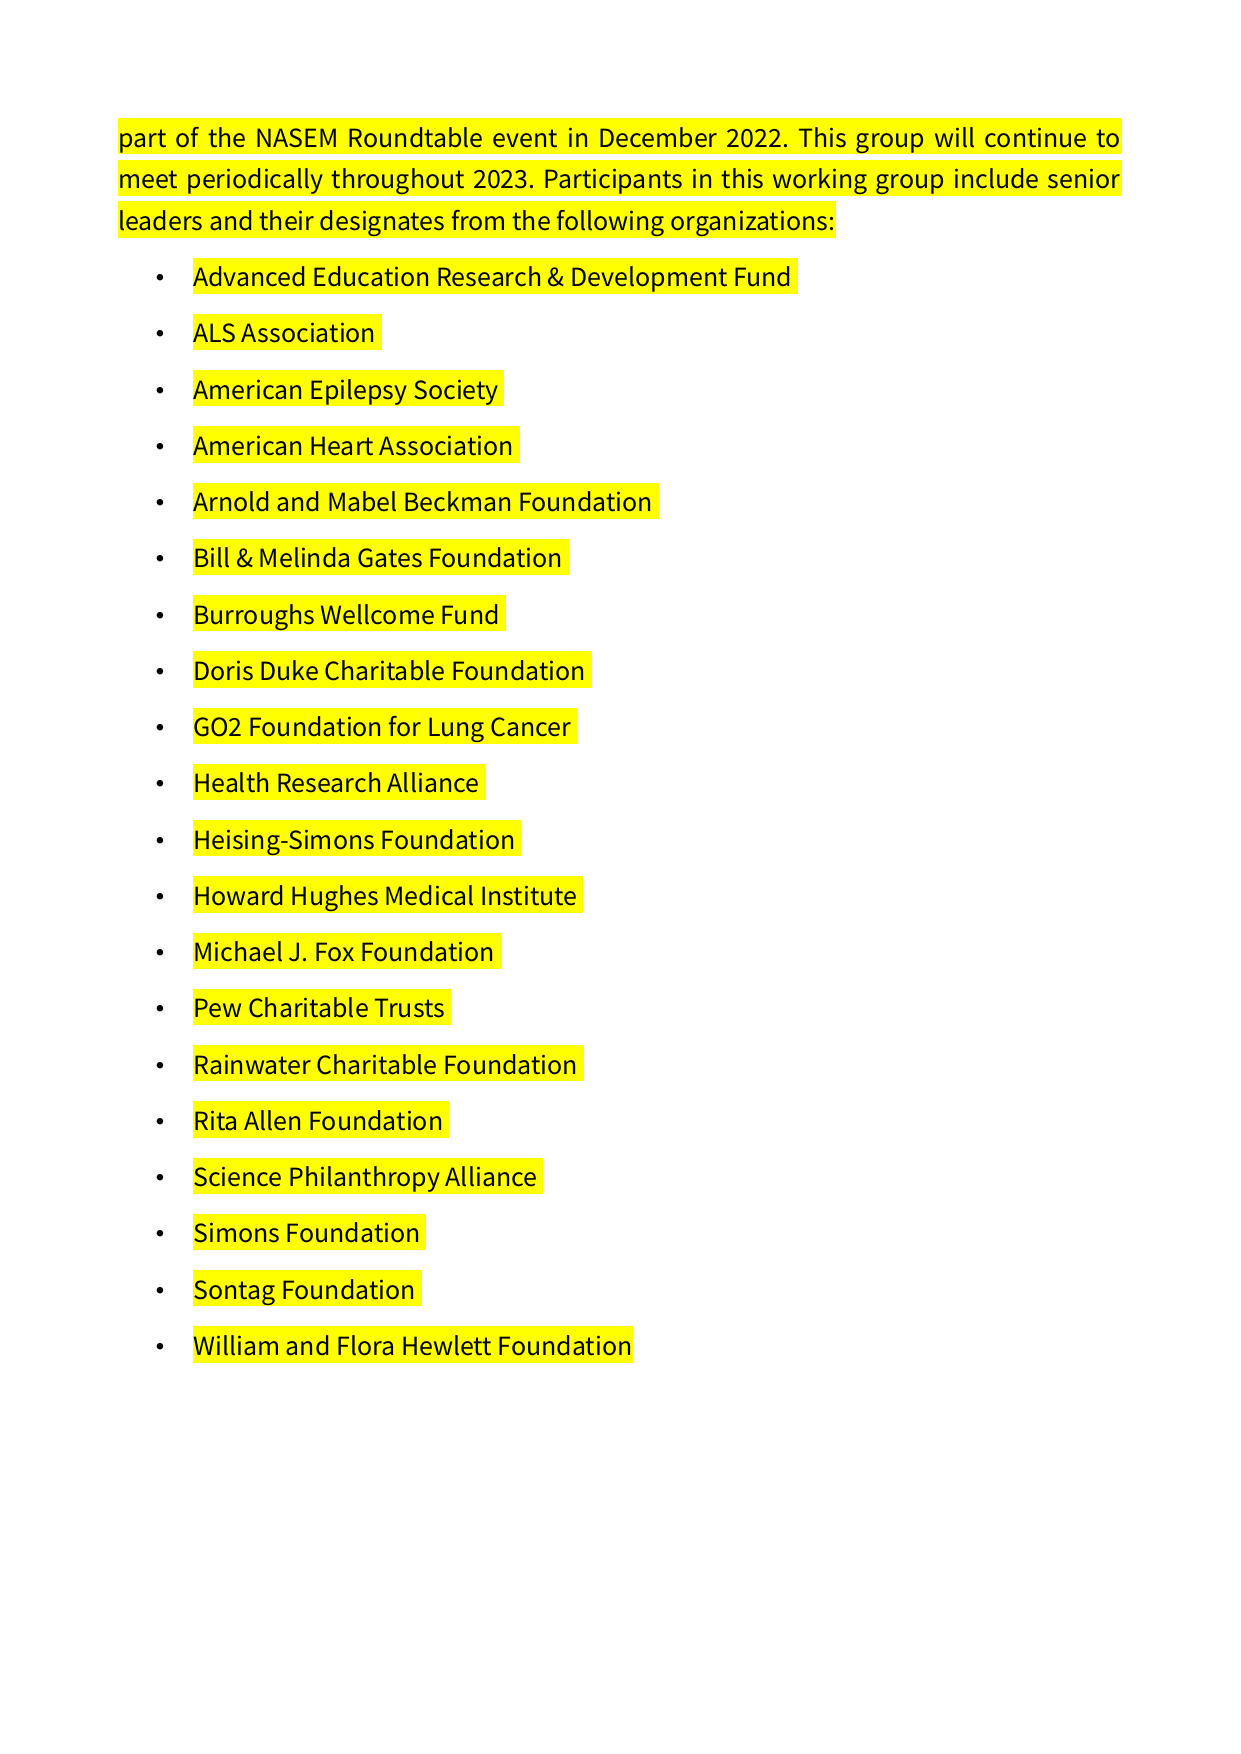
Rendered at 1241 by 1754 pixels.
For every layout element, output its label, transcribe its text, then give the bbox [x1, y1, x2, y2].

list William and Flora Hewlett Foundation [156, 1326, 1122, 1363]
list Heising-Simons Foundation [156, 820, 1122, 856]
list Arnold and Mabel Beckman Foundation [156, 483, 1122, 519]
list Sontag Foundation [156, 1270, 1122, 1306]
list American Heart Association [156, 426, 1122, 463]
list Simons Foundation [156, 1214, 1122, 1250]
list American Epilepsy Society [156, 370, 1122, 406]
list Rita Allen Foundation [156, 1101, 1122, 1138]
list Doris Duke Charitable Foundation [156, 651, 1122, 688]
text part of the NASEM Roundtable event in December 2022. This group will continue to meet periodically throughout 2023. Participants in this working group include senior leaders and their designates from the following organizations: [118, 118, 1122, 238]
list Advanced Education Research & Development Fund [156, 258, 1122, 294]
list Science Philanthropy Alliance [156, 1158, 1122, 1194]
list Pew Charitable Trusts [156, 989, 1122, 1025]
list ALS Association [156, 314, 1122, 350]
list Howard Hughes Medical Institute [156, 876, 1122, 913]
list Burroughs Wellcome Fund [156, 595, 1122, 631]
list Rainwater Charitable Foundation [156, 1045, 1122, 1081]
list Health Research Alliance [156, 764, 1122, 800]
list GO2 Foundation for Lung Cancer [156, 708, 1122, 744]
list Bill & Melinda Gates Foundation [156, 539, 1122, 575]
list Michael J. Fox Foundation [156, 933, 1122, 969]
